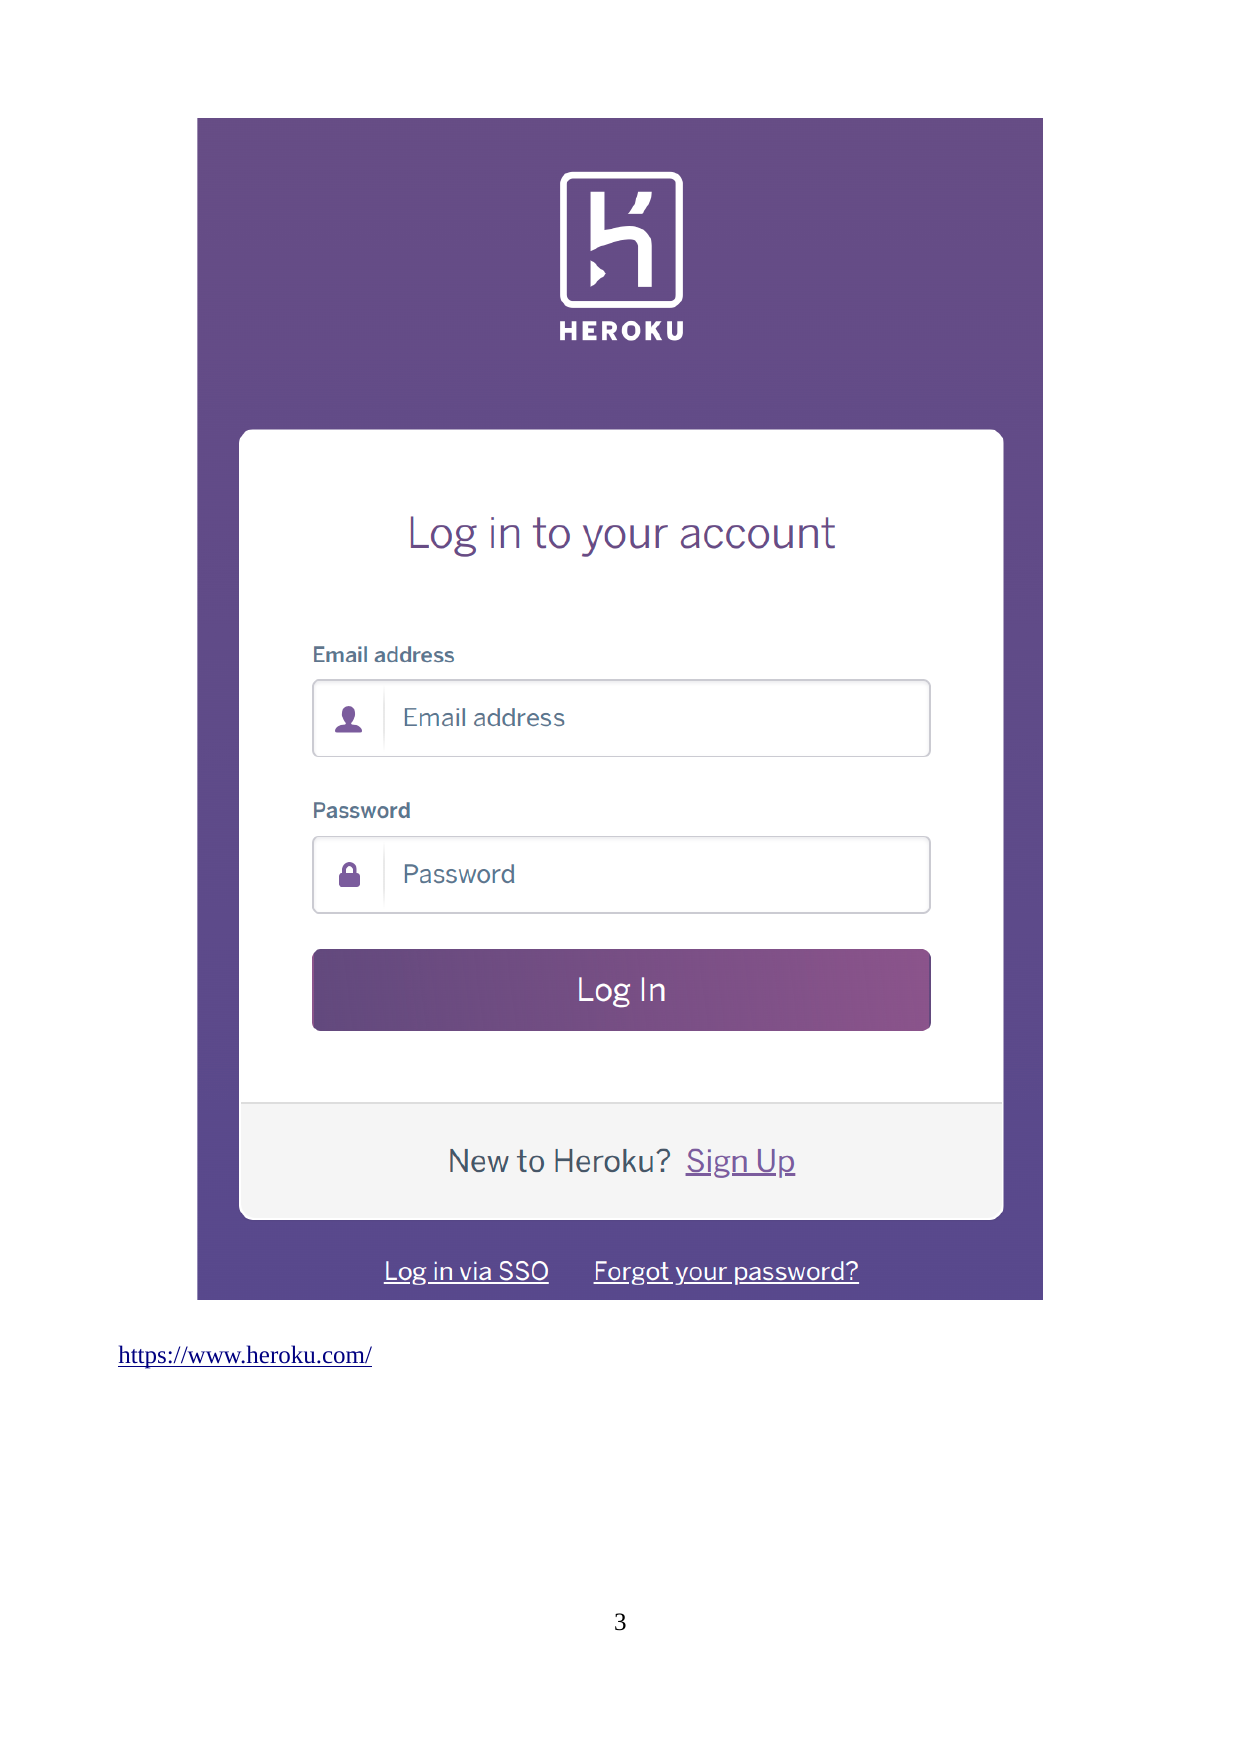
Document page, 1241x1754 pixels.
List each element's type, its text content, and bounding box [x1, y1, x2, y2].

text https://www.heroku.com/ [118, 1341, 1122, 1369]
